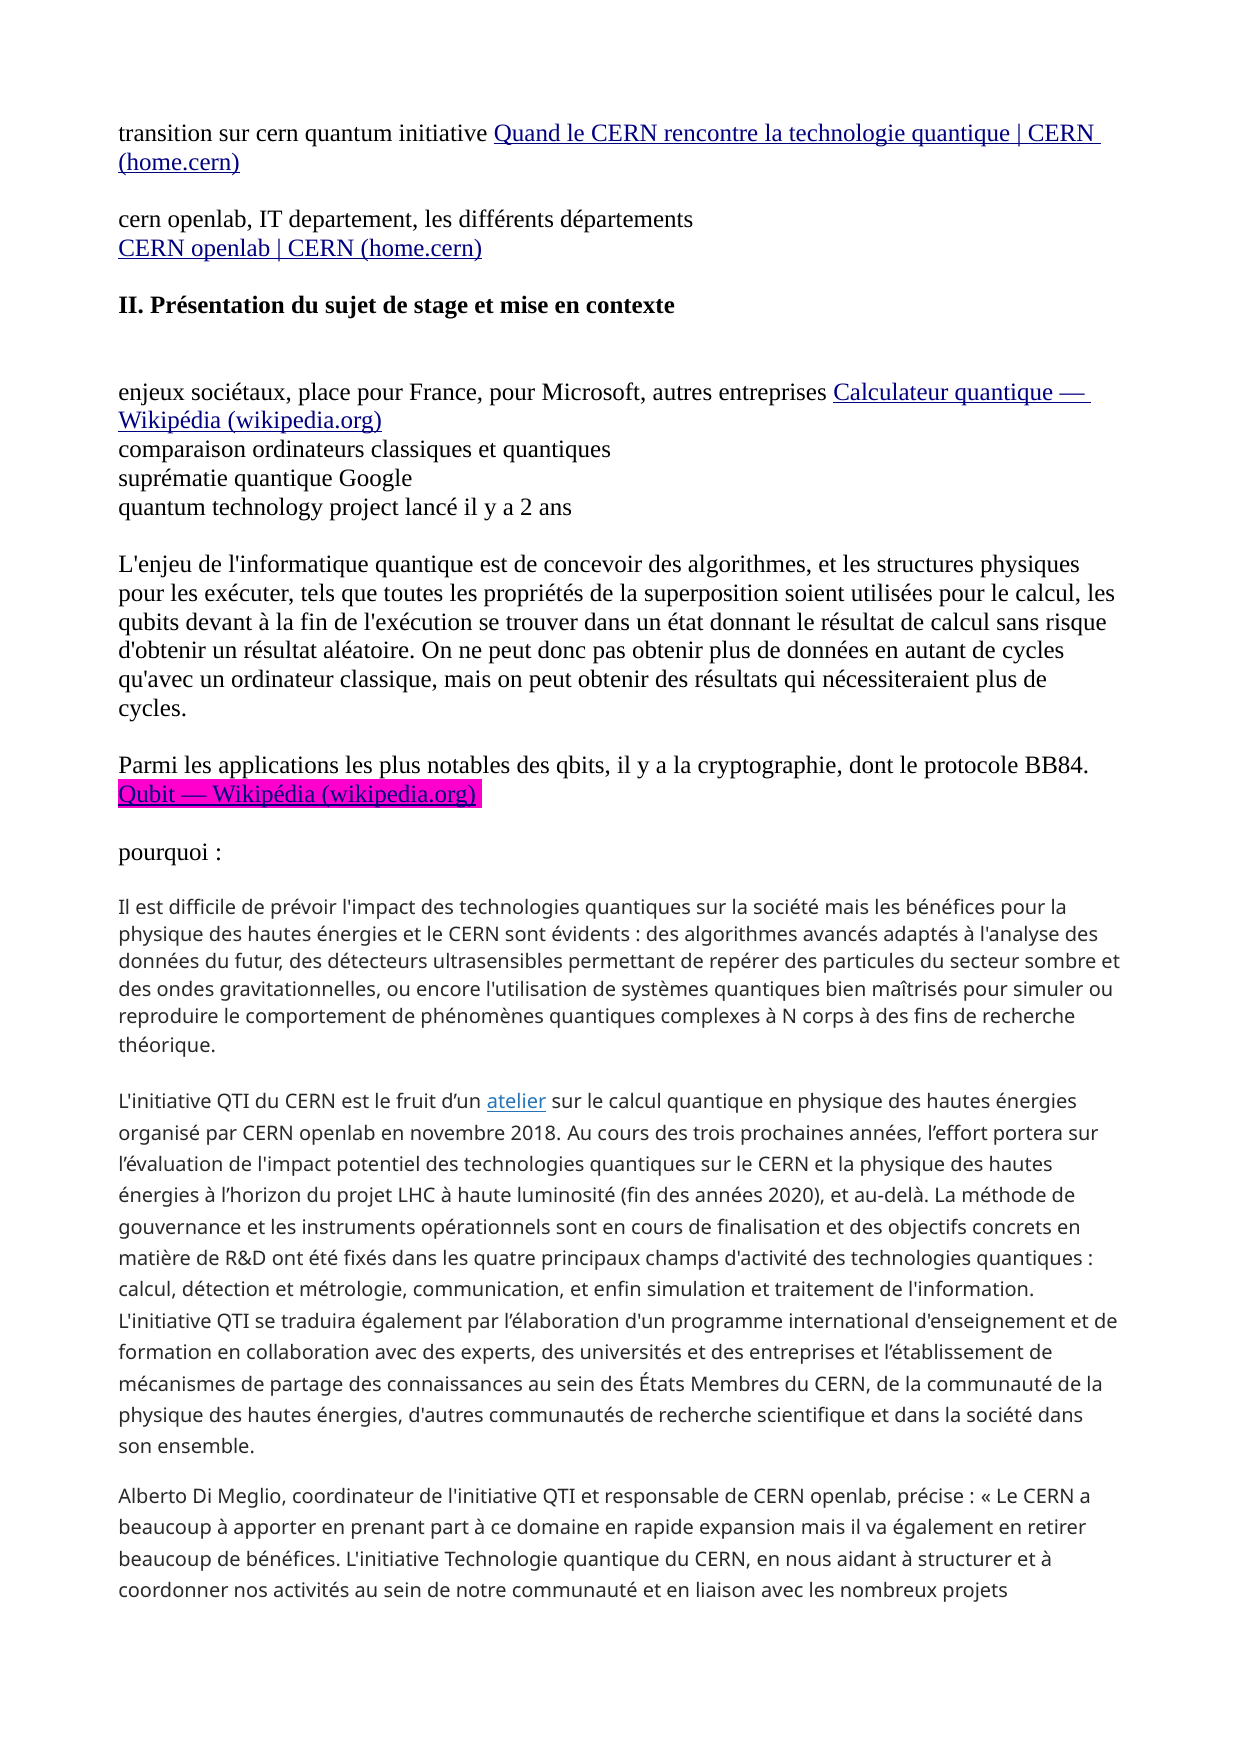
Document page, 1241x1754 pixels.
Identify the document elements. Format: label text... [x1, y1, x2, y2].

text quantum technology project lancé il y a 2 ans [118, 492, 1122, 521]
text CERN openlab | CERN (home.cern) [118, 233, 1122, 262]
text cern openlab, IT departement, les différents départements [118, 204, 1122, 233]
text Il est difficile de prévoir l'impact des technologies quantiques sur la société mais les bénéfices pour la physique des hautes énergies et le CERN sont évidents : des algorithmes avancés adaptés à l'analyse des données du futur, des détecteurs ultrasensibles permettant de repérer des particules du secteur sombre et des ondes gravitationnelles, ou encore l'utilisation de systèmes quantiques bien maîtrisés pour simuler ou reproduire le comportement de phénomènes quantiques complexes à N corps à des fins de recherche théorique. [118, 893, 1122, 1059]
text II. Présentation du sujet de stage et mise en contexte [118, 291, 1122, 319]
text L'enjeu de l'informatique quantique est de concevoir des algorithmes, et les structures physiques pour les exécuter, tels que toutes les propriétés de la superposition soient utilisées pour le calcul, les qubits devant à la fin de l'exécution se trouver dans un état donnant le résultat de calcul sans risque d'obtenir un résultat aléatoire. On ne peut donc pas obtenir plus de données en autant de cycles qu'avec un ordinateur classique, mais on peut obtenir des résultats qui nécessiteraient plus de cycles. [118, 549, 1122, 722]
text enjeux sociétaux, place pour France, pour Microsoft, autres entreprises Calculateur quantique — Wikipédia (wikipedia.org) [118, 377, 1122, 434]
text comparaison ordinateurs classiques et quantiques [118, 434, 1122, 463]
text suprématie quantique Google [118, 463, 1122, 492]
text pourquoi : [118, 837, 1122, 866]
text Qubit — Wikipédia (wikipedia.org) [118, 779, 1122, 808]
text Parmi les applications les plus notables des qbits, il y a la cryptographie, dont le protocole BB84. [118, 751, 1122, 779]
text Alberto Di Meglio, coordinateur de l'initiative QTI et responsable de CERN openlab, précise : « Le CERN a beaucoup à apporter en prenant part à ce domaine en rapide expansion mais il va également en retirer beaucoup de bénéfices. L'initiative Technologie quantique du CERN, en nous aidant à structurer et à coordonner nos activités au sein de notre communauté et en liaison avec les nombreux projets [118, 1478, 1122, 1603]
text transition sur cern quantum initiative Quand le CERN rencontre la technologie quantique | CERN (home.cern) [118, 118, 1122, 176]
text L'initiative QTI du CERN est le fruit d’un atelier sur le calcul quantique en physique des hautes énergies organisé par CERN openlab en novembre 2018. Au cours des trois prochaines années, l’effort portera sur l’évaluation de l'impact potentiel des technologies quantiques sur le CERN et la physique des hautes énergies à l’horizon du projet LHC à haute luminosité (fin des années 2020), et au-delà. La méthode de gouvernance et les instruments opérationnels sont en cours de finalisation et des objectifs concrets en matière de R&D ont été fixés dans les quatre principaux champs d'activité des technologies quantiques : calcul, détection et métrologie, communication, et enfin simulation et traitement de l'information. L'initiative QTI se traduira également par l’élaboration d'un programme international d'enseignement et de formation en collaboration avec des experts, des universités et des entreprises et l’établissement de mécanismes de partage des connaissances au sein des États Membres du CERN, de la communauté de la physique des hautes énergies, d'autres communautés de recherche scientifique et dans la société dans son ensemble. [118, 1087, 1122, 1459]
